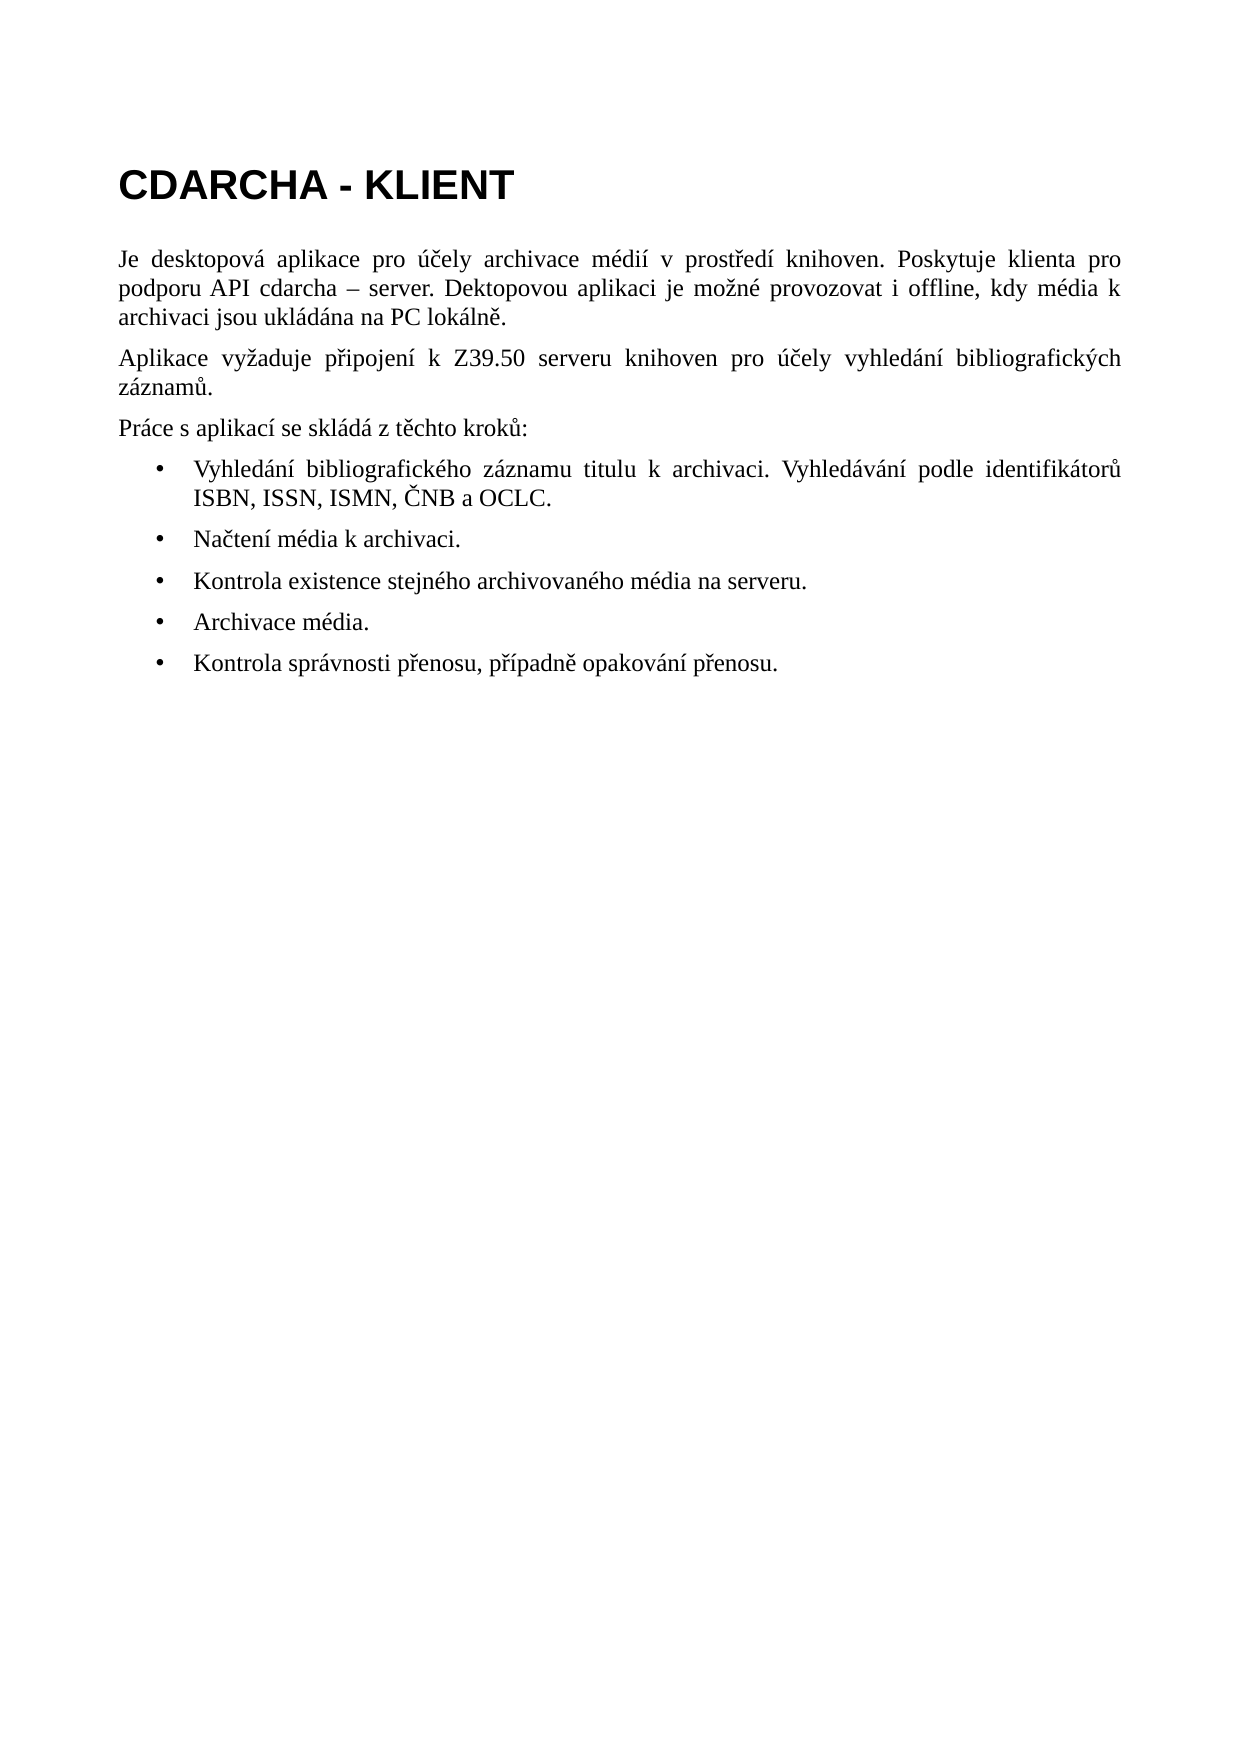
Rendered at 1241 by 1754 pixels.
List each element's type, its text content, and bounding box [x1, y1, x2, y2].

list Kontrola správnosti přenosu, případně opakování přenosu. [156, 648, 1122, 677]
list Archivace média. [156, 607, 1122, 636]
text Je desktopová aplikace pro účely archivace médií v prostředí knihoven. Poskytuje klienta pro podporu API cdarcha – server. Dektopovou aplikaci je možné provozovat i offline, kdy média k archivaci jsou ukládána na PC lokálně. [118, 244, 1122, 331]
list Kontrola existence stejného archivovaného média na serveru. [156, 566, 1122, 594]
list Načtení média k archivaci. [156, 524, 1122, 553]
subtitle CDARCHA - KLIENT [118, 161, 1122, 208]
text Aplikace vyžaduje připojení k Z39.50 serveru knihoven pro účely vyhledání bibliografických záznamů. [118, 343, 1122, 401]
text Práce s aplikací se skládá z těchto kroků: [118, 413, 1122, 442]
list Vyhledání bibliografického záznamu titulu k archivaci. Vyhledávání podle identifikátorů ISBN, ISSN, ISMN, ČNB a OCLC. [156, 454, 1122, 512]
